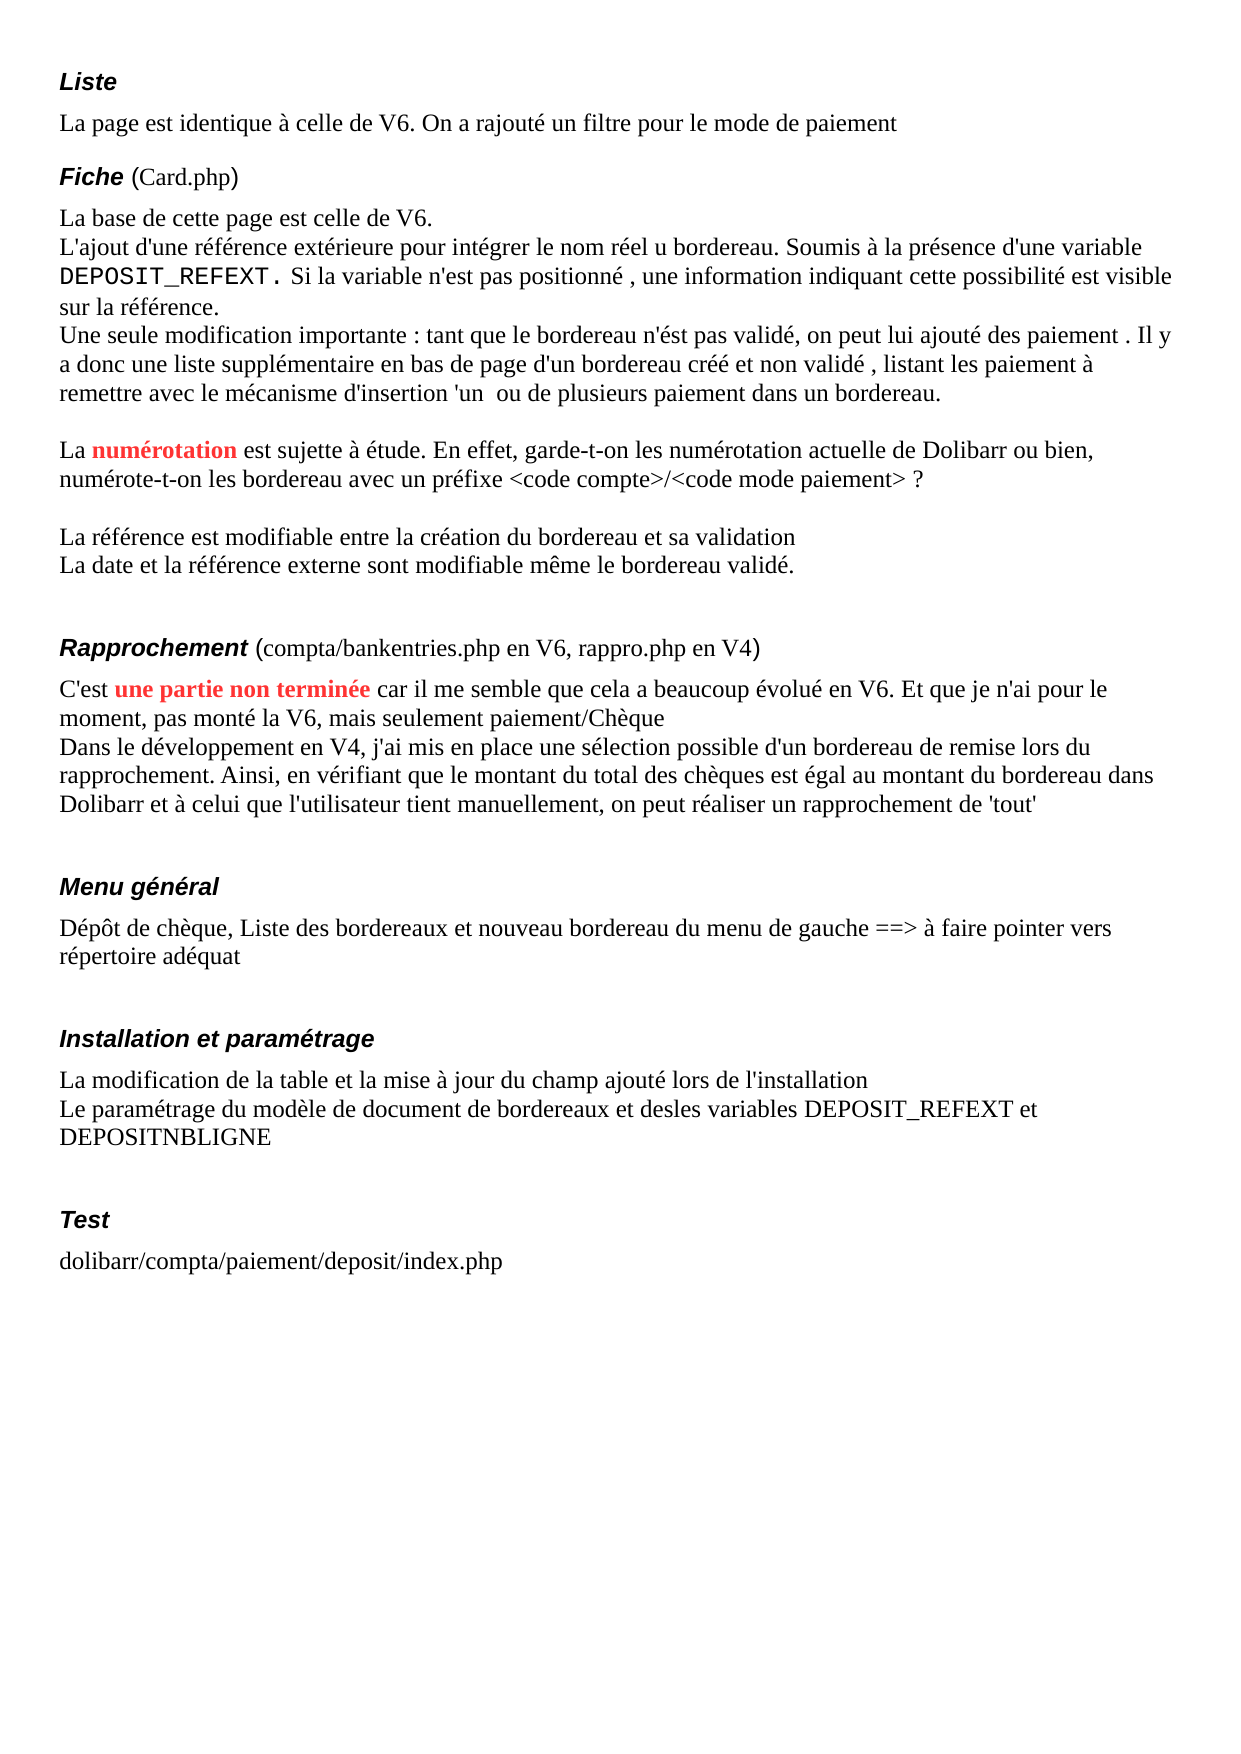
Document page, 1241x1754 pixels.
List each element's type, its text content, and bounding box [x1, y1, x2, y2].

text La date et la référence externe sont modifiable même le bordereau validé. [59, 550, 1181, 579]
text C'est une partie non terminée car il me semble que cela a beaucoup évolué en V6. Et que je n'ai pour le moment, pas monté la V6, mais seulement paiement/Chèque [59, 674, 1181, 732]
text La modification de la table et la mise à jour du champ ajouté lors de l'installation [59, 1065, 1181, 1094]
text Dépôt de chèque, Liste des bordereaux et nouveau bordereau du menu de gauche ==> à faire pointer vers répertoire adéquat [59, 913, 1181, 970]
text L'ajout d'une référence extérieure pour intégrer le nom réel u bordereau. Soumis à la présence d'une variable DEPOSIT_REFEXT. Si la variable n'est pas positionné , une information indiquant cette possibilité est visible sur la référence. [59, 232, 1181, 320]
text Une seule modification importante : tant que le bordereau n'ést pas validé, on peut lui ajouté des paiement . Il y a donc une liste supplémentaire en bas de page d'un bordereau créé et non validé , listant les paiement à remettre avec le mécanisme d'insertion 'un ou de plusieurs paiement dans un bordereau. [59, 320, 1181, 407]
subtitle Liste [59, 67, 1181, 96]
subtitle Rapprochement (compta/bankentries.php en V6, rappro.php en V4) [59, 633, 1181, 662]
subtitle Test [59, 1205, 1181, 1233]
text La page est identique à celle de V6. On a rajouté un filtre pour le mode de paiement [59, 108, 1181, 137]
text La base de cette page est celle de V6. [59, 203, 1181, 232]
text Dans le développement en V4, j'ai mis en place une sélection possible d'un bordereau de remise lors du rapprochement. Ainsi, en vérifiant que le montant du total des chèques est égal au montant du bordereau dans Dolibarr et à celui que l'utilisateur tient manuellement, on peut réaliser un rapprochement de 'tout' [59, 732, 1181, 818]
text La référence est modifiable entre la création du bordereau et sa validation [59, 522, 1181, 550]
subtitle Installation et paramétrage [59, 1024, 1181, 1052]
text Le paramétrage du modèle de document de bordereaux et desles variables DEPOSIT_REFEXT et DEPOSITNBLIGNE [59, 1094, 1181, 1151]
subtitle Fiche (Card.php) [59, 162, 1181, 191]
text La numérotation est sujette à étude. En effet, garde-t-on les numérotation actuelle de Dolibarr ou bien, numérote-t-on les bordereau avec un préfixe <code compte>/<code mode paiement> ? [59, 435, 1181, 493]
text dolibarr/compta/paiement/deposit/index.php [59, 1246, 1181, 1275]
subtitle Menu général [59, 872, 1181, 900]
